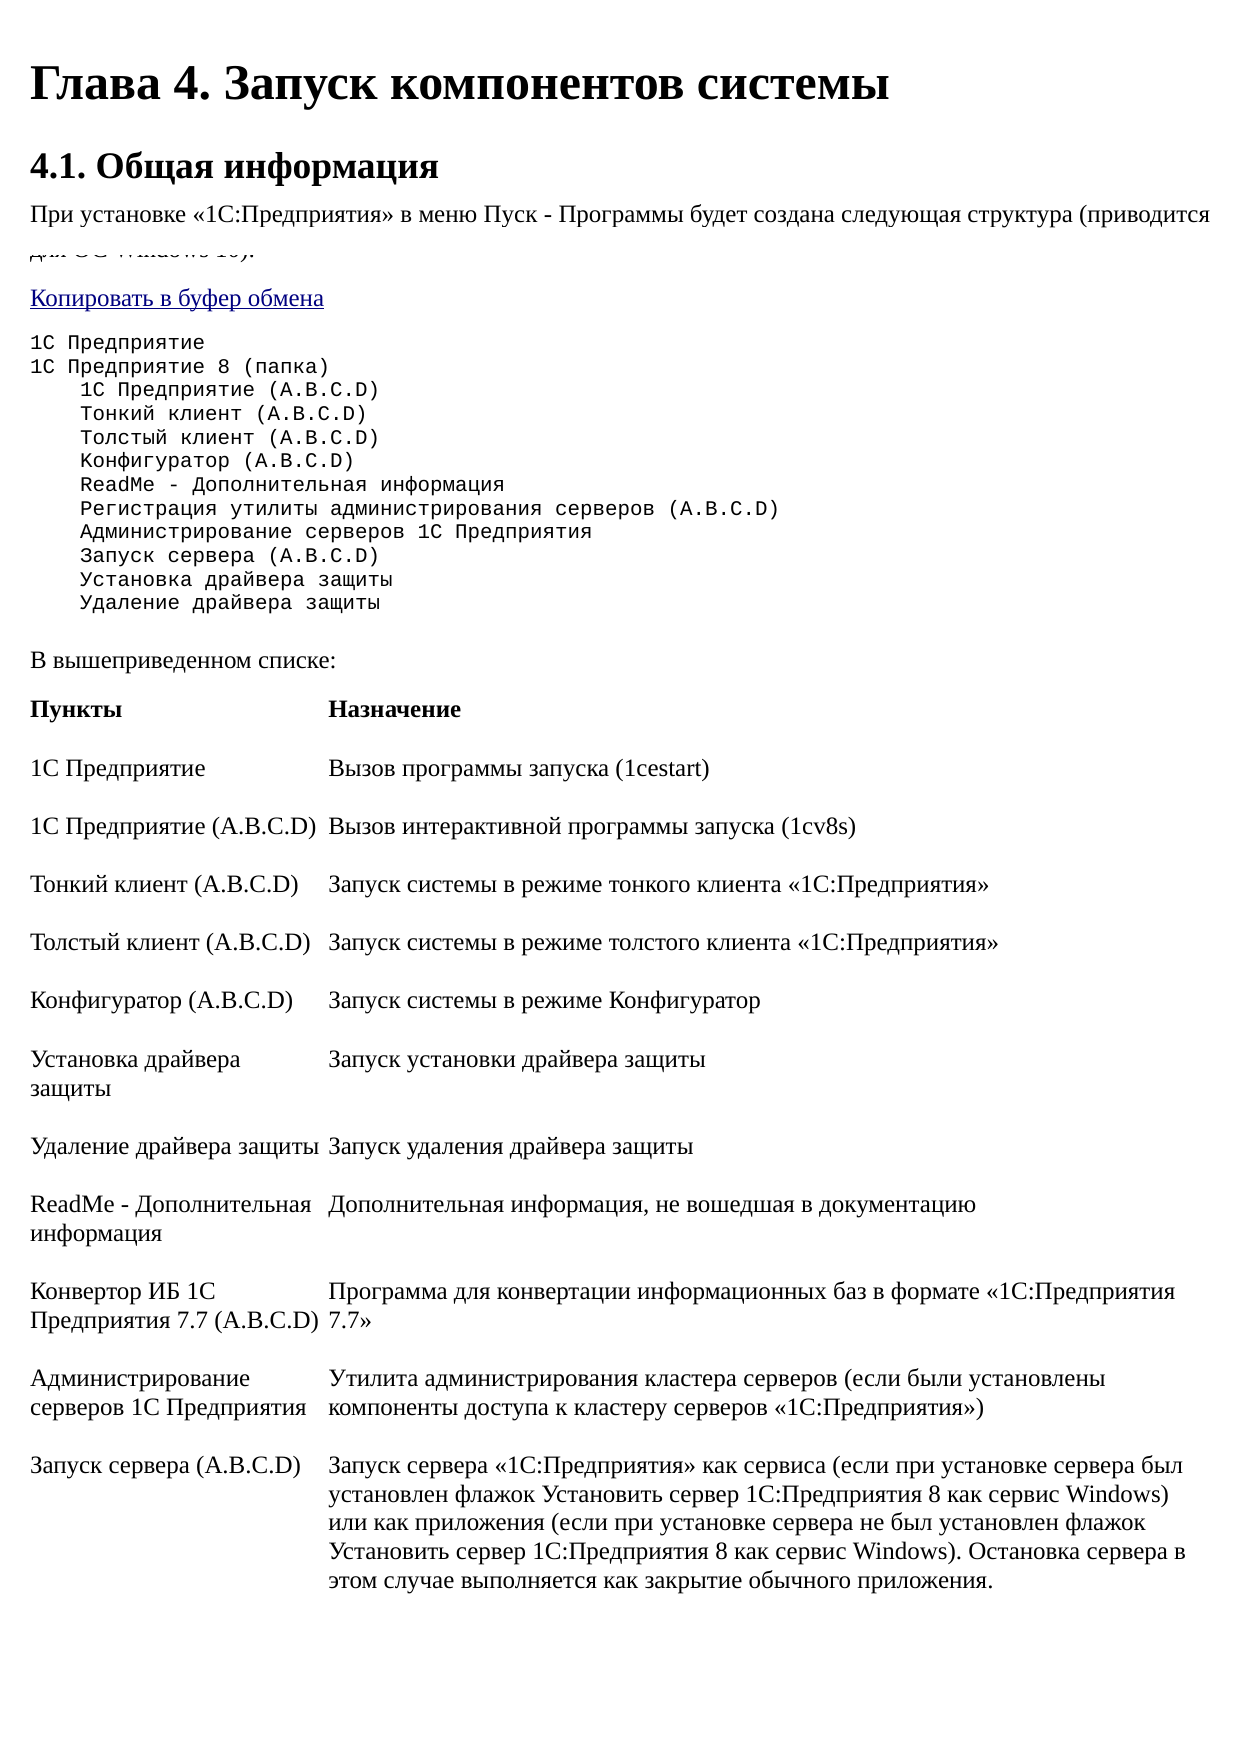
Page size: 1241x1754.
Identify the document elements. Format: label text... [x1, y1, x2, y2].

table_cell Дополнительная информация, не вошедшая в документацию [328, 1189, 1211, 1276]
text Копировать в буфер обмена [30, 283, 1211, 312]
text Регистрация утилиты администрирования серверов (A.B.C.D) [30, 498, 1211, 521]
table_cell Толстый клиент (A.B.C.D) [30, 928, 328, 986]
table_cell Запуск установки драйвера защиты [328, 1044, 1211, 1131]
text Администрирование серверов 1С Предприятия [30, 521, 1211, 545]
text При установке «1С:Предприятия» в меню Пуск ‑ Программы будет создана следующая структура (приводится для ОС Windows 10): [30, 199, 1211, 263]
table_cell Конвертор ИБ 1С Предприятия 7.7 (A.B.C.D) [30, 1276, 328, 1363]
text 1С Предприятие [30, 332, 1211, 356]
table_cell 1С Предприятие (A.B.C.D) [30, 811, 328, 869]
text ReadMe - Дополнительная информация [30, 474, 1211, 498]
table_cell Удаление драйвера защиты [30, 1131, 328, 1189]
table_cell Конфигуратор (A.B.C.D) [30, 986, 328, 1044]
text Тонкий клиент (A.B.C.D) [30, 403, 1211, 427]
subtitle Глава 4. Запуск компонентов системы [30, 53, 1211, 111]
text 1С Предприятие 8 (папка) [30, 356, 1211, 379]
text Запуск сервера (A.B.C.D) [30, 545, 1211, 569]
table_cell 1С Предприятие [30, 753, 328, 811]
table_cell Запуск сервера «1С:Предприятия» как сервиса (если при установке сервера был установлен флажок Установить сервер 1С:Предприятия 8 как сервис Windows) или как приложения (если при установке сервера не был установлен флажок Установить сервер 1С:Предприятия 8 как сервис Windows). Остановка сервера в этом случае выполняется как закрытие обычного приложения. [328, 1450, 1211, 1623]
table_cell Запуск удаления драйвера защиты [328, 1131, 1211, 1189]
table_cell Запуск сервера (A.B.C.D) [30, 1450, 328, 1623]
table_cell Запуск системы в режиме Конфигуратор [328, 986, 1211, 1044]
table_cell Тонкий клиент (A.B.C.D) [30, 869, 328, 927]
table_cell Администрирование серверов 1С Предприятия [30, 1363, 328, 1450]
text В вышеприведенном списке: [30, 645, 1211, 674]
text Установка драйвера защиты [30, 569, 1211, 592]
text Kонфигуратор (A.B.C.D) [30, 450, 1211, 474]
table_header Назначение [328, 695, 1211, 753]
table_header Пункты [30, 695, 328, 753]
table_cell Вызов интерактивной программы запуска (1cv8s) [328, 811, 1211, 869]
subtitle 4.1. Общая информация [30, 144, 1211, 187]
table_cell Установка драйвера защиты [30, 1044, 328, 1131]
text Толстый клиент (A.B.C.D) [30, 427, 1211, 450]
table_cell Программа для конвертации информационных баз в формате «1С:Предприятия 7.7» [328, 1276, 1211, 1363]
table_cell Запуск системы в режиме тонкого клиента «1С:Предприятия» [328, 869, 1211, 927]
table_cell Запуск системы в режиме толстого клиента «1С:Предприятия» [328, 928, 1211, 986]
text 1C Предприятие (A.B.C.D) [30, 379, 1211, 403]
table_cell ReadMe ‑ Дополнительная информация [30, 1189, 328, 1276]
table_cell Утилита администрирования кластера серверов (если были установлены компоненты доступа к кластеру серверов «1С:Предприятия») [328, 1363, 1211, 1450]
text Удаление драйвера защиты [30, 592, 1211, 616]
table_cell Вызов программы запуска (1cestart) [328, 753, 1211, 811]
